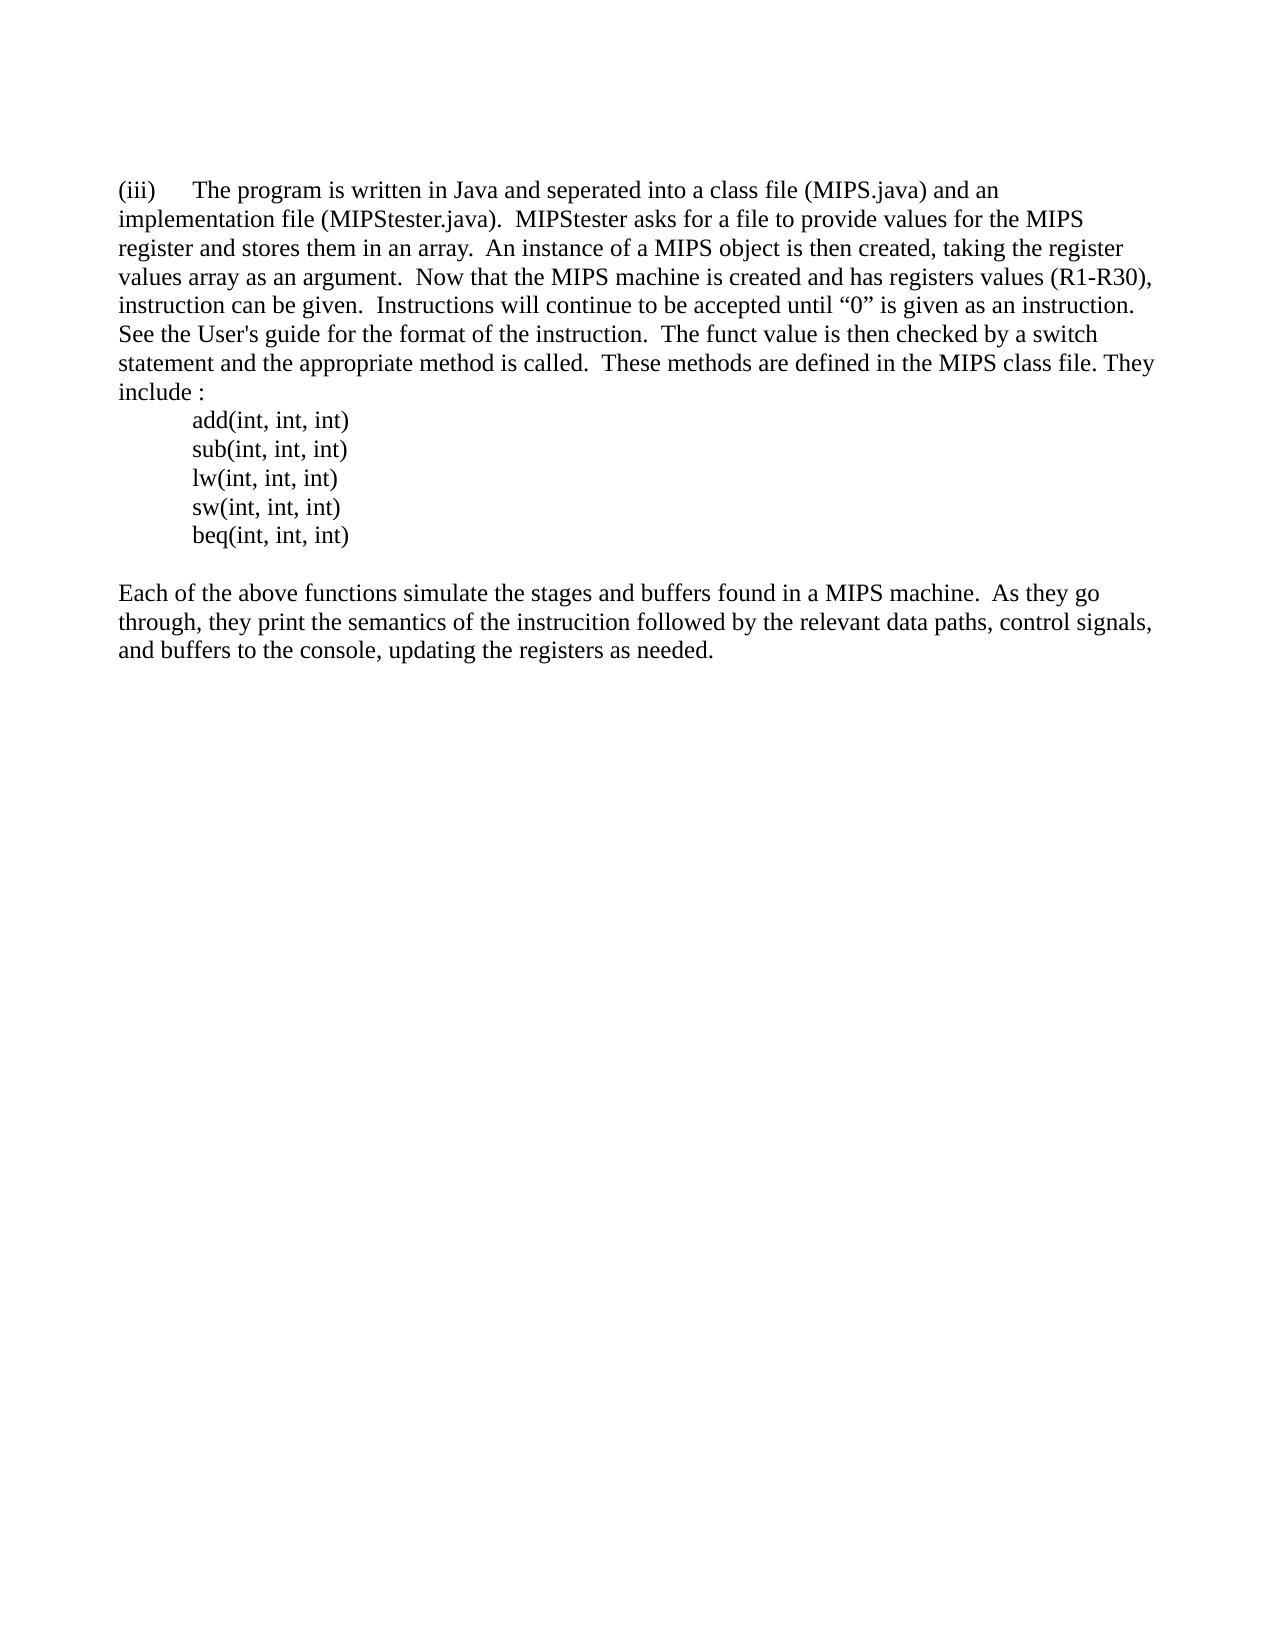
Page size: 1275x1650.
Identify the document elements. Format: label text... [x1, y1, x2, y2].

text Each of the above functions simulate the stages and buffers found in a MIPS machine. As they go through, they print the semantics of the instrucition followed by the relevant data paths, control signals, and buffers to the console, updating the registers as needed. [118, 578, 1157, 664]
text sw(int, int, int) [118, 492, 1157, 521]
text lw(int, int, int) [118, 463, 1157, 492]
text (iii) The program is written in Java and seperated into a class file (MIPS.java) and an implementation file (MIPStester.java). MIPStester asks for a file to provide values for the MIPS register and stores them in an array. An instance of a MIPS object is then created, taking the register values array as an argument. Now that the MIPS machine is created and has registers values (R1-R30), instruction can be given. Instructions will continue to be accepted until “0” is given as an instruction. See the User's guide for the format of the instruction. The funct value is then checked by a switch statement and the appropriate method is called. These methods are defined in the MIPS class file. They include : [118, 176, 1157, 406]
text add(int, int, int) [118, 406, 1157, 434]
text sub(int, int, int) [118, 434, 1157, 463]
text beq(int, int, int) [118, 521, 1157, 549]
